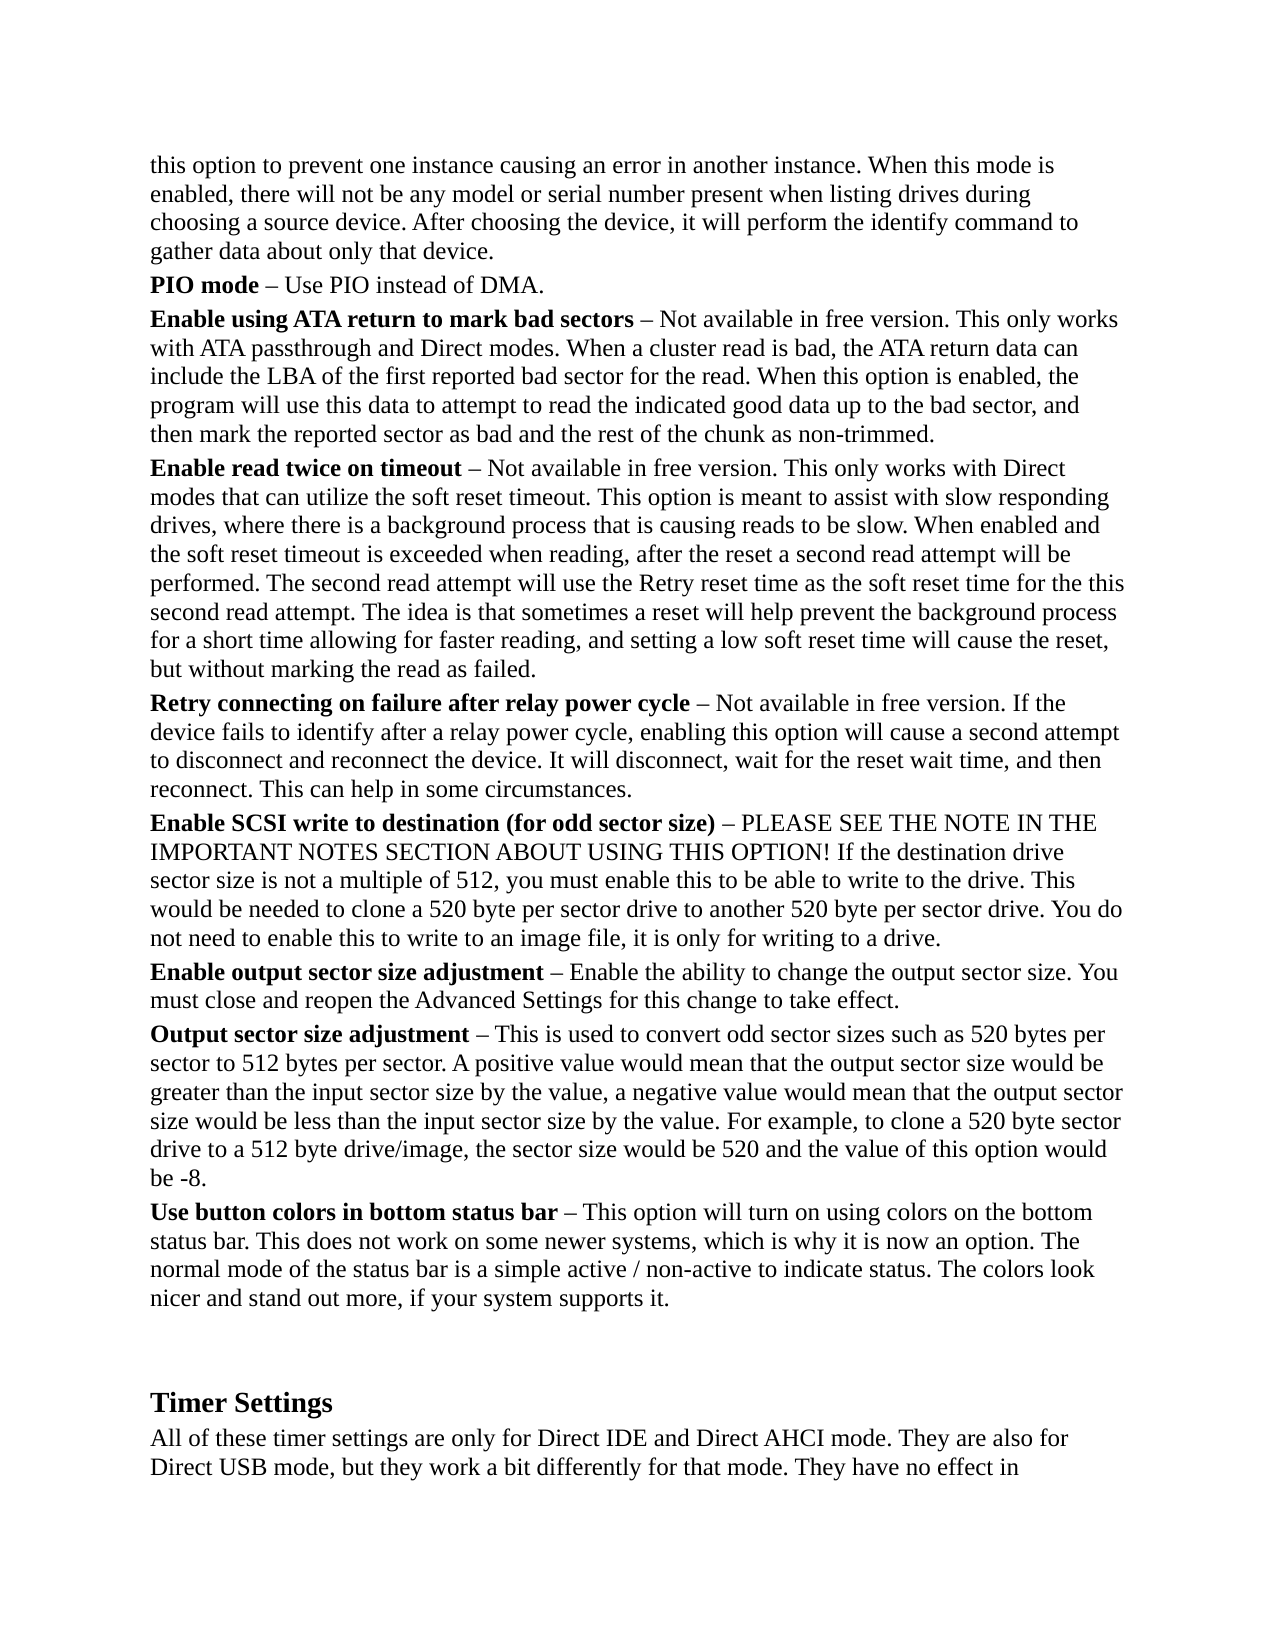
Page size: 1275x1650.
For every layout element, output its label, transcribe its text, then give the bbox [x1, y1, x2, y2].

text PIO mode – Use PIO instead of DMA. [150, 270, 1125, 299]
text Output sector size adjustment – This is used to convert odd sector sizes such as 520 bytes per sector to 512 bytes per sector. A positive value would mean that the output sector size would be greater than the input sector size by the value, a negative value would mean that the output sector size would be less than the input sector size by the value. For example, to clone a 520 byte sector drive to a 512 byte drive/image, the sector size would be 520 and the value of this option would be -8. [150, 1019, 1125, 1192]
text Enable SCSI write to destination (for odd sector size) – PLEASE SEE THE NOTE IN THE IMPORTANT NOTES SECTION ABOUT USING THIS OPTION! If the destination drive sector size is not a multiple of 512, you must enable this to be able to write to the drive. This would be needed to clone a 520 byte per sector drive to another 520 byte per sector drive. You do not need to enable this to write to an image file, it is only for writing to a drive. [150, 808, 1125, 952]
text Enable output sector size adjustment – Enable the ability to change the output sector size. You must close and reopen the Advanced Settings for this change to take effect. [150, 957, 1125, 1014]
text Use button colors in bottom status bar – This option will turn on using colors on the bottom status bar. This does not work on some newer systems, which is why it is now an option. The normal mode of the status bar is a simple active / non-active to indicate status. The colors look nicer and stand out more, if your system supports it. [150, 1197, 1125, 1312]
text Timer Settings [150, 1385, 1125, 1418]
text Retry connecting on failure after relay power cycle – Not available in free version. If the device fails to identify after a relay power cycle, enabling this option will cause a second attempt to disconnect and reconnect the device. It will disconnect, wait for the reset wait time, and then reconnect. This can help in some circumstances. [150, 688, 1125, 803]
text Enable read twice on timeout – Not available in free version. This only works with Direct modes that can utilize the soft reset timeout. This option is meant to assist with slow responding drives, where there is a background process that is causing reads to be slow. When enabled and the soft reset timeout is exceeded when reading, after the reset a second read attempt will be performed. The second read attempt will use the Retry reset time as the soft reset time for the this second read attempt. The idea is that sometimes a reset will help prevent the background process for a short time allowing for faster reading, and setting a low soft reset time will cause the reset, but without marking the read as failed. [150, 453, 1125, 683]
text Enable using ATA return to mark bad sectors – Not available in free version. This only works with ATA passthrough and Direct modes. When a cluster read is bad, the ATA return data can include the LBA of the first reported bad sector for the read. When this option is enabled, the program will use this data to attempt to read the indicated good data up to the bad sector, and then mark the reported sector as bad and the rest of the chunk as non-trimmed. [150, 304, 1125, 448]
text this option to prevent one instance causing an error in another instance. When this mode is enabled, there will not be any model or serial number present when listing drives during choosing a source device. After choosing the device, it will perform the identify command to gather data about only that device. [150, 150, 1125, 265]
text All of these timer settings are only for Direct IDE and Direct AHCI mode. They are also for Direct USB mode, but they work a bit differently for that mode. They have no effect in [150, 1423, 1125, 1481]
